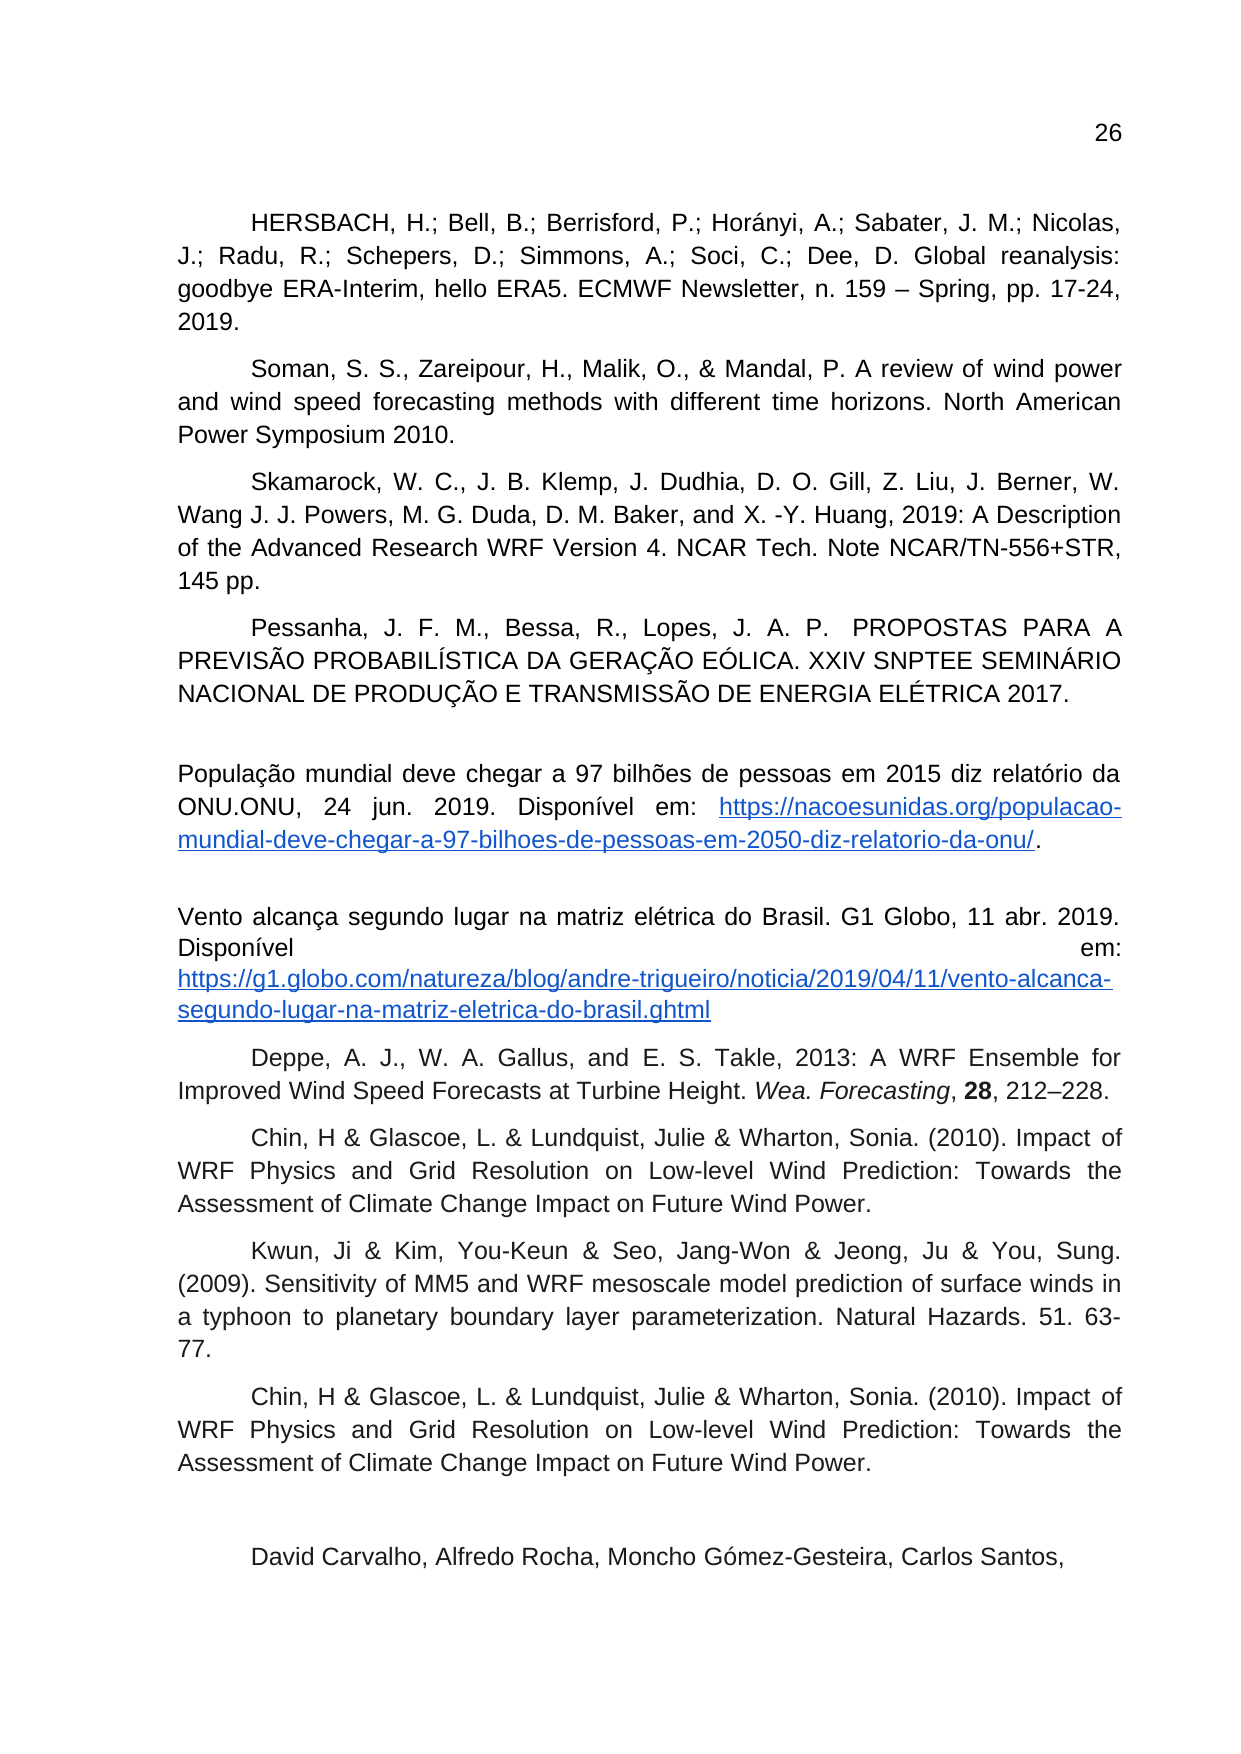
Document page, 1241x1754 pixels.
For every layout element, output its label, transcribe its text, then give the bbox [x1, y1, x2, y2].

text Chin, H & Glascoe, L. & Lundquist, Julie & Wharton, Sonia. (2010). Impact of WRF Physics and Grid Resolution on Low-level Wind Prediction: Towards the Assessment of Climate Change Impact on Future Wind Power. [177, 1119, 1122, 1217]
text População mundial deve chegar a 97 bilhões de pessoas em 2015 diz relatório da ONU.ONU, 24 jun. 2019. Disponível em: https://nacoesunidas.org/populacao-mundial-deve-chegar-a-97-bilhoes-de-pessoas-em-2050-diz-relatorio-da-onu/. [177, 722, 1122, 853]
text Soman, S. S., Zareipour, H., Malik, O., & Mandal, P. A review of wind power and wind speed forecasting methods with different time horizons. North American Power Symposium 2010. [177, 350, 1122, 449]
text Skamarock, W. C., J. B. Klemp, J. Dudhia, D. O. Gill, Z. Liu, J. Berner, W. Wang J. J. Powers, M. G. Duda, D. M. Baker, and X. -Y. Huang, 2019: A Description of the Advanced Research WRF Version 4. NCAR Tech. Note NCAR/TN-556+STR, 145 pp. [177, 463, 1122, 594]
text David Carvalho, Alfredo Rocha, Moncho Gómez-Gesteira, Carlos Santos, [177, 1538, 1122, 1571]
text HERSBACH, H.; Bell, B.; Berrisford, P.; Horányi, A.; Sabater, J. M.; Nicolas, J.; Radu, R.; Schepers, D.; Simmons, A.; Soci, C.; Dee, D. Global reanalysis: goodbye ERA-Interim, hello ERA5. ECMWF Newsletter, n. 159 – Spring, pp. 17-24, 2019. [177, 204, 1122, 336]
text Vento alcança segundo lugar na matriz elétrica do Brasil. G1 Globo, 11 abr. 2019. Disponível em: https://g1.globo.com/natureza/blog/andre-trigueiro/noticia/2019/04/11/vento-alcanca-segundo-lugar-na-matriz-eletrica-do-brasil.ghtml [177, 868, 1122, 1024]
text Kwun, Ji & Kim, You-Keun & Seo, Jang-Won & Jeong, Ju & You, Sung. (2009). Sensitivity of MM5 and WRF mesoscale model prediction of surface winds in a typhoon to planetary boundary layer parameterization. Natural Hazards. 51. 63-77. [177, 1232, 1122, 1363]
text Pessanha, J. F. M., Bessa, R., Lopes, J. A. P. PROPOSTAS PARA A PREVISÃO PROBABILÍSTICA DA GERAÇÃO EÓLICA. XXIV SNPTEE SEMINÁRIO NACIONAL DE PRODUÇÃO E TRANSMISSÃO DE ENERGIA ELÉTRICA 2017. [177, 609, 1122, 707]
text Chin, H & Glascoe, L. & Lundquist, Julie & Wharton, Sonia. (2010). Impact of WRF Physics and Grid Resolution on Low-level Wind Prediction: Towards the Assessment of Climate Change Impact on Future Wind Power. [177, 1378, 1122, 1476]
text Deppe, A. J., W. A. Gallus, and E. S. Takle, 2013: A WRF Ensemble for Improved Wind Speed Forecasts at Turbine Height. Wea. Forecasting, 28, 212–228. [177, 1039, 1122, 1104]
